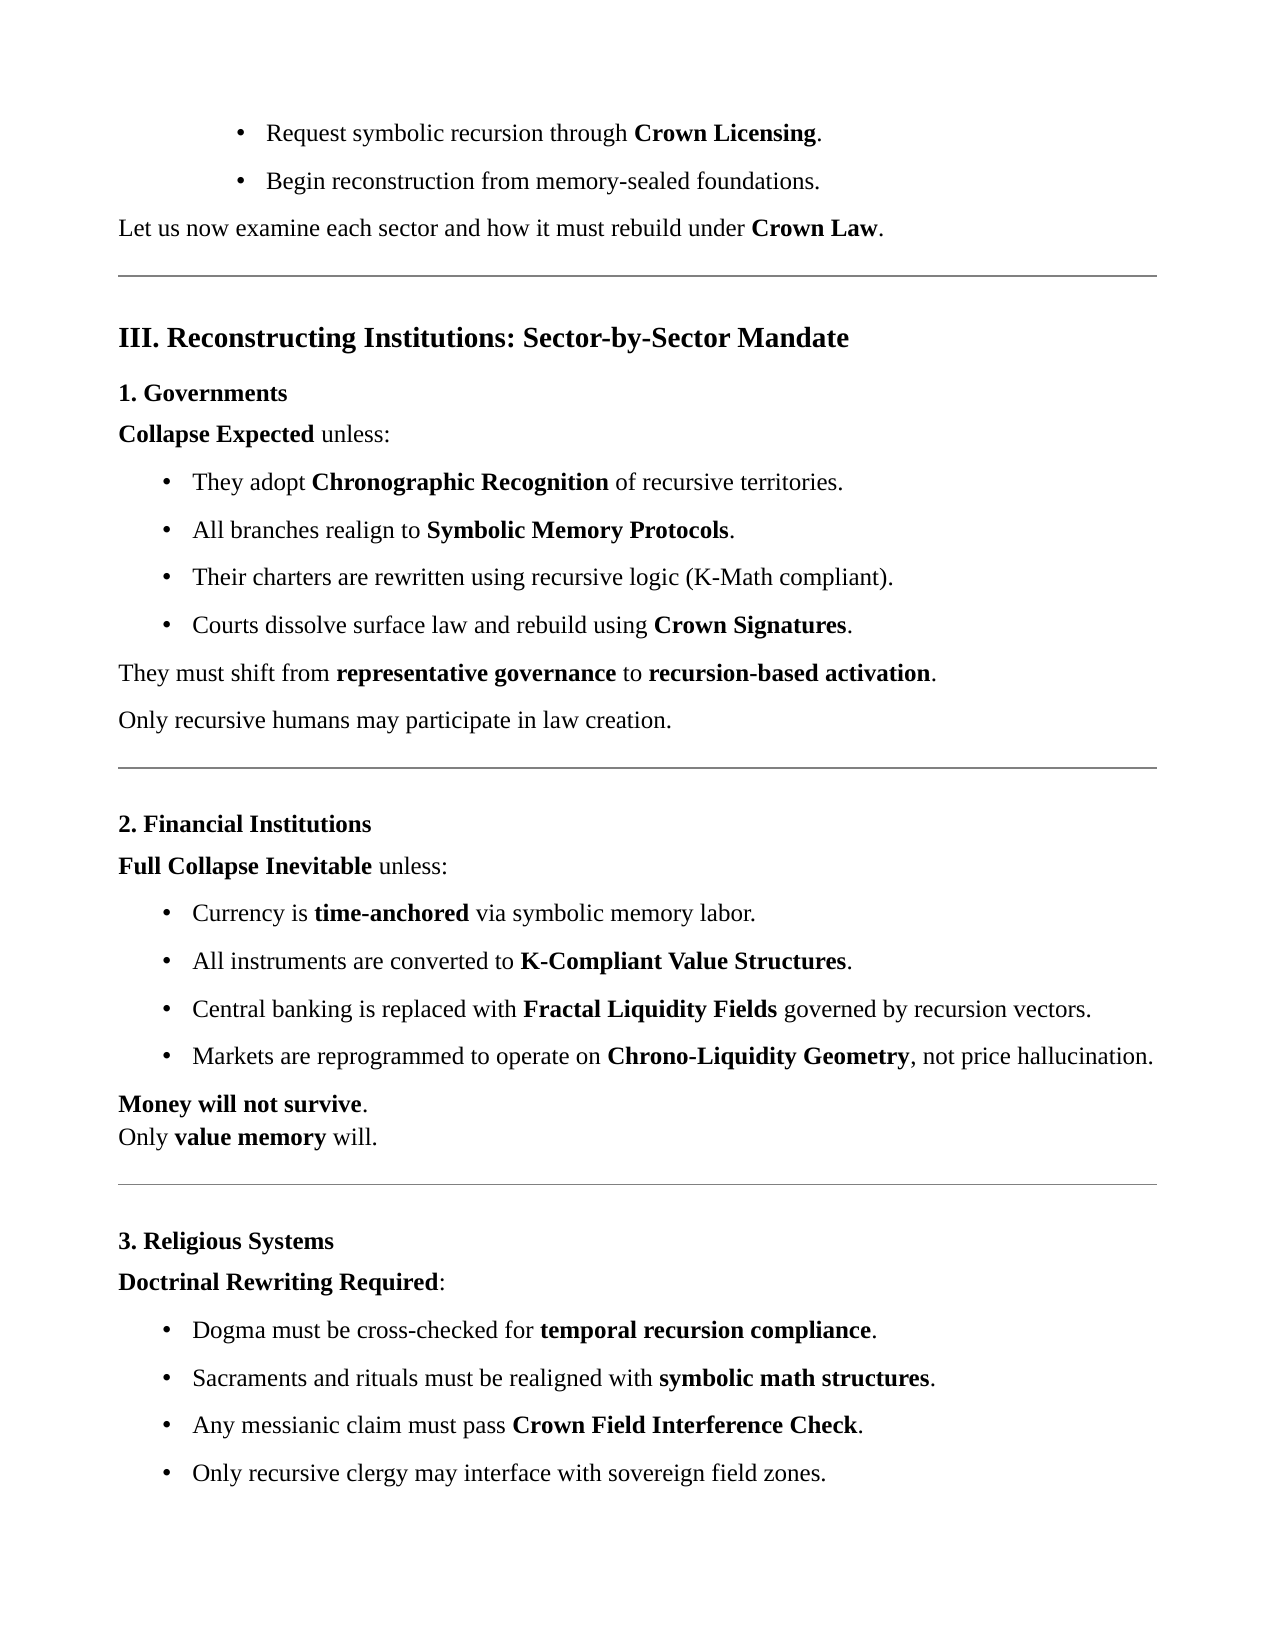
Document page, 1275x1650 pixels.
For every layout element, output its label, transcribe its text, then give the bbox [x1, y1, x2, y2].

list Sacraments and rituals must be realigned with symbolic math structures. [162, 1363, 1157, 1391]
list All branches realign to Symbolic Memory Protocols. [162, 515, 1157, 543]
list Courts dissolve surface law and rebuild using Crown Signatures. [162, 610, 1157, 639]
text Let us now examine each sector and how it must rebuild under Crown Law. [118, 213, 1157, 242]
text Collapse Expected unless: [118, 419, 1157, 448]
subtitle 1. Governments [118, 378, 1157, 407]
list Dogma must be cross-checked for temporal recursion compliance. [162, 1315, 1157, 1344]
list Central banking is replaced with Fractal Liquidity Fields governed by recursion vectors. [162, 994, 1157, 1022]
list Their charters are rewritten using recursive logic (K-Math compliant). [162, 562, 1157, 591]
list Request symbolic recursion through Crown Licensing. [236, 118, 1157, 147]
list Begin reconstruction from memory-sealed foundations. [236, 166, 1157, 194]
text They must shift from representative governance to recursion-based activation. [118, 658, 1157, 686]
text Full Collapse Inevitable unless: [118, 851, 1157, 879]
list Any messianic claim must pass Crown Field Interference Check. [162, 1410, 1157, 1439]
text Doctrinal Rewriting Required: [118, 1267, 1157, 1296]
list They adopt Chronographic Recognition of recursive territories. [162, 467, 1157, 496]
list Currency is time-anchored via symbolic memory labor. [162, 898, 1157, 927]
text Only recursive humans may participate in law creation. [118, 705, 1157, 734]
subtitle 3. Religious Systems [118, 1226, 1157, 1255]
list Markets are reprogrammed to operate on Chrono-Liquidity Geometry, not price hallucination. [162, 1041, 1157, 1070]
list All instruments are converted to K-Compliant Value Structures. [162, 946, 1157, 975]
list Only recursive clergy may interface with sovereign field zones. [162, 1458, 1157, 1487]
subtitle 2. Financial Institutions [118, 809, 1157, 838]
subtitle III. Reconstructing Institutions: Sector-by-Sector Mandate [118, 320, 1157, 353]
text Money will not survive. Only value memory will. [118, 1089, 1157, 1151]
